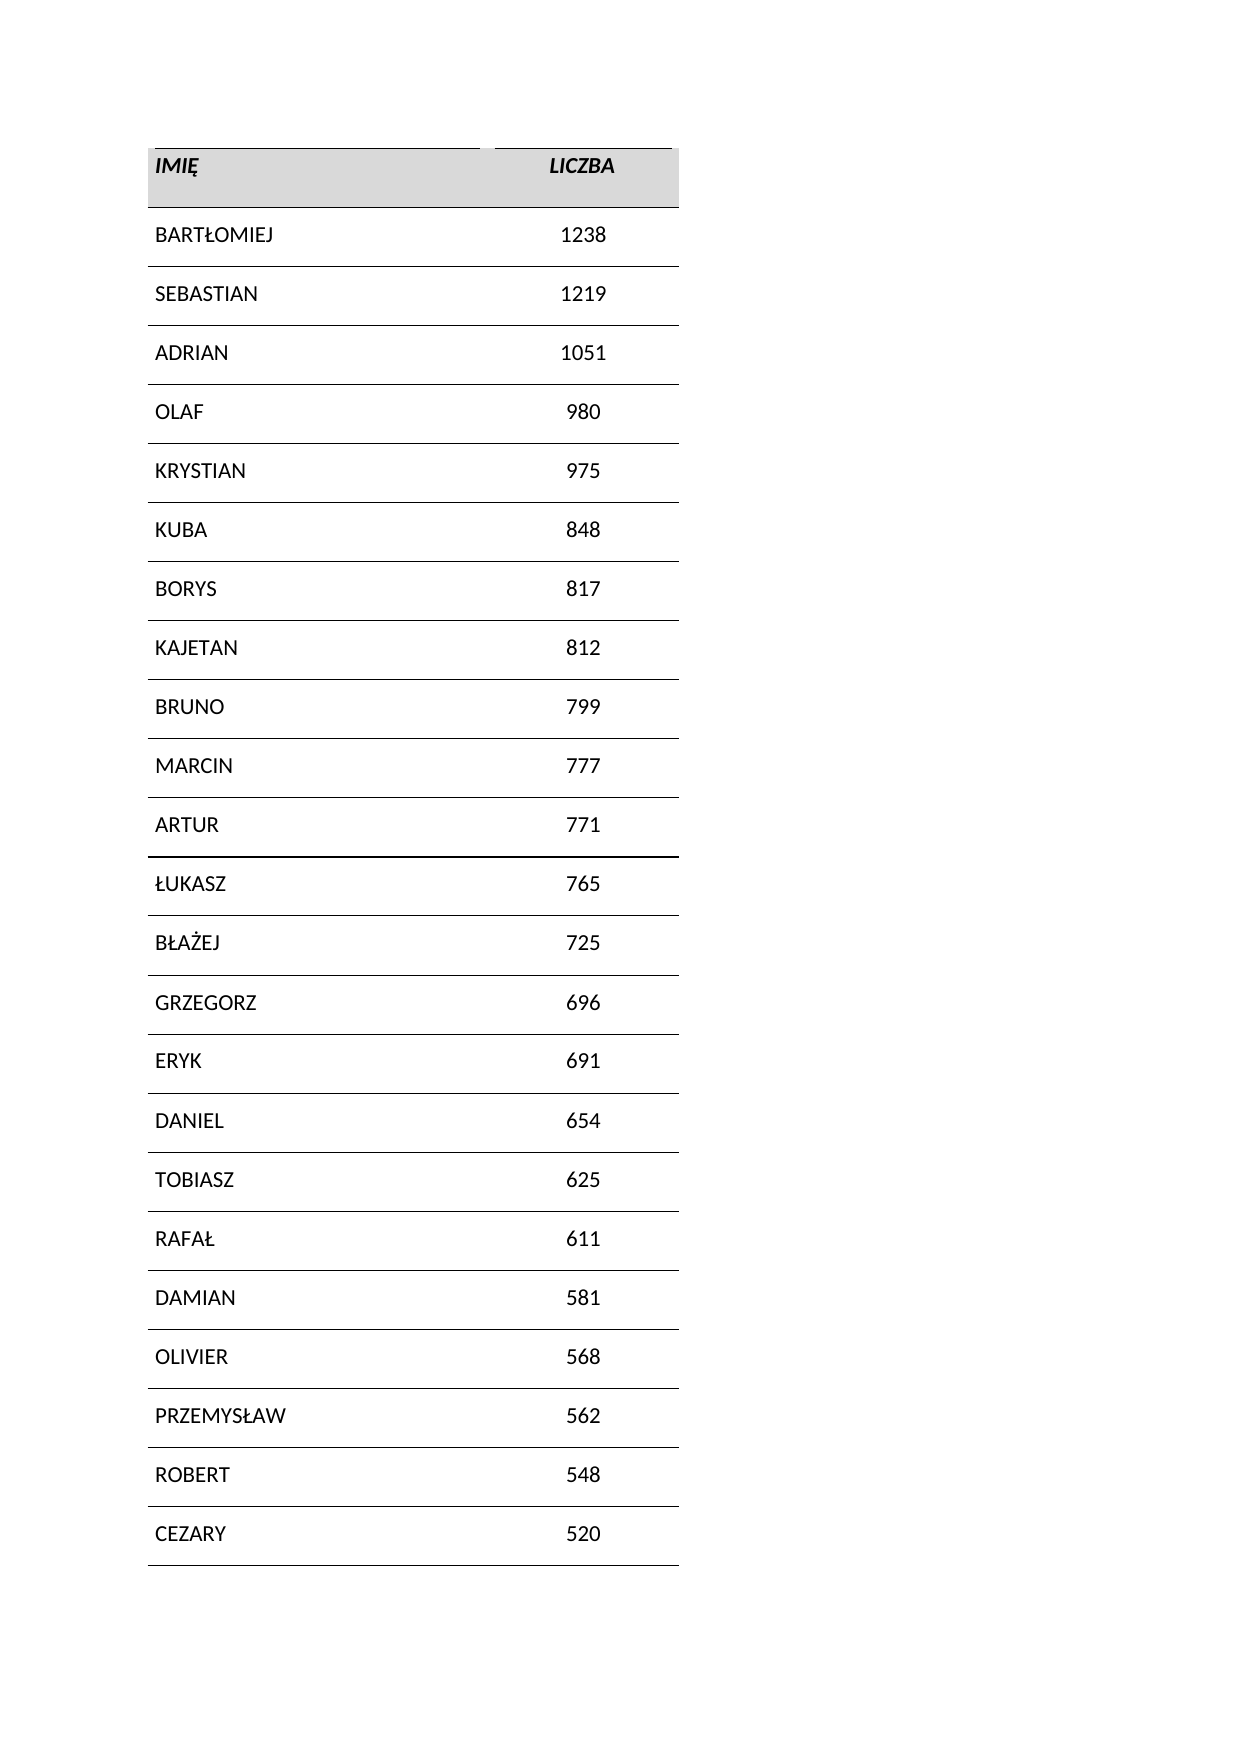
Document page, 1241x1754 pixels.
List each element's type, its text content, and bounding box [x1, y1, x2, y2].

table_cell 691 [487, 1035, 679, 1093]
table_cell ERYK [148, 1035, 487, 1093]
table_cell 980 [487, 385, 679, 443]
table_cell CEZARY [148, 1507, 487, 1565]
table_cell 1238 [487, 208, 679, 266]
table_cell 799 [487, 680, 679, 738]
table_cell ROBERT [148, 1448, 487, 1506]
table_cell PRZEMYSŁAW [148, 1389, 487, 1447]
table_cell KRYSTIAN [148, 444, 487, 502]
table_cell OLAF [148, 385, 487, 443]
table_cell 817 [487, 562, 679, 620]
table_cell 568 [487, 1330, 679, 1388]
table_cell BŁAŻEJ [148, 916, 487, 974]
table_cell KAJETAN [148, 621, 487, 679]
table_cell SEBASTIAN [148, 267, 487, 325]
table_cell BORYS [148, 562, 487, 620]
table_cell 771 [487, 798, 679, 856]
table_cell 777 [487, 739, 679, 797]
table_cell 725 [487, 916, 679, 974]
table_cell BARTŁOMIEJ [148, 208, 487, 266]
table_cell DANIEL [148, 1094, 487, 1152]
table_cell ADRIAN [148, 326, 487, 384]
table_cell 625 [487, 1153, 679, 1211]
table_cell 562 [487, 1389, 679, 1447]
table_cell 696 [487, 976, 679, 1033]
table_cell 812 [487, 621, 679, 679]
table_cell 1219 [487, 267, 679, 325]
table_header IMIĘ [148, 148, 487, 207]
table_cell DAMIAN [148, 1271, 487, 1329]
table_cell TOBIASZ [148, 1153, 487, 1211]
table_header LICZBA [487, 148, 679, 207]
table_cell KUBA [148, 503, 487, 561]
table_cell 611 [487, 1212, 679, 1270]
table_cell ARTUR [148, 798, 487, 856]
table_cell MARCIN [148, 739, 487, 797]
table_cell 848 [487, 503, 679, 561]
table_cell 1051 [487, 326, 679, 384]
table_cell 581 [487, 1271, 679, 1329]
table_cell ŁUKASZ [148, 858, 487, 915]
table_cell 654 [487, 1094, 679, 1152]
table_cell 548 [487, 1448, 679, 1506]
table_cell OLIVIER [148, 1330, 487, 1388]
table_cell BRUNO [148, 680, 487, 738]
table_cell GRZEGORZ [148, 976, 487, 1033]
table_cell RAFAŁ [148, 1212, 487, 1270]
table_cell 520 [487, 1507, 679, 1565]
table_cell 975 [487, 444, 679, 502]
table_cell 765 [487, 858, 679, 915]
